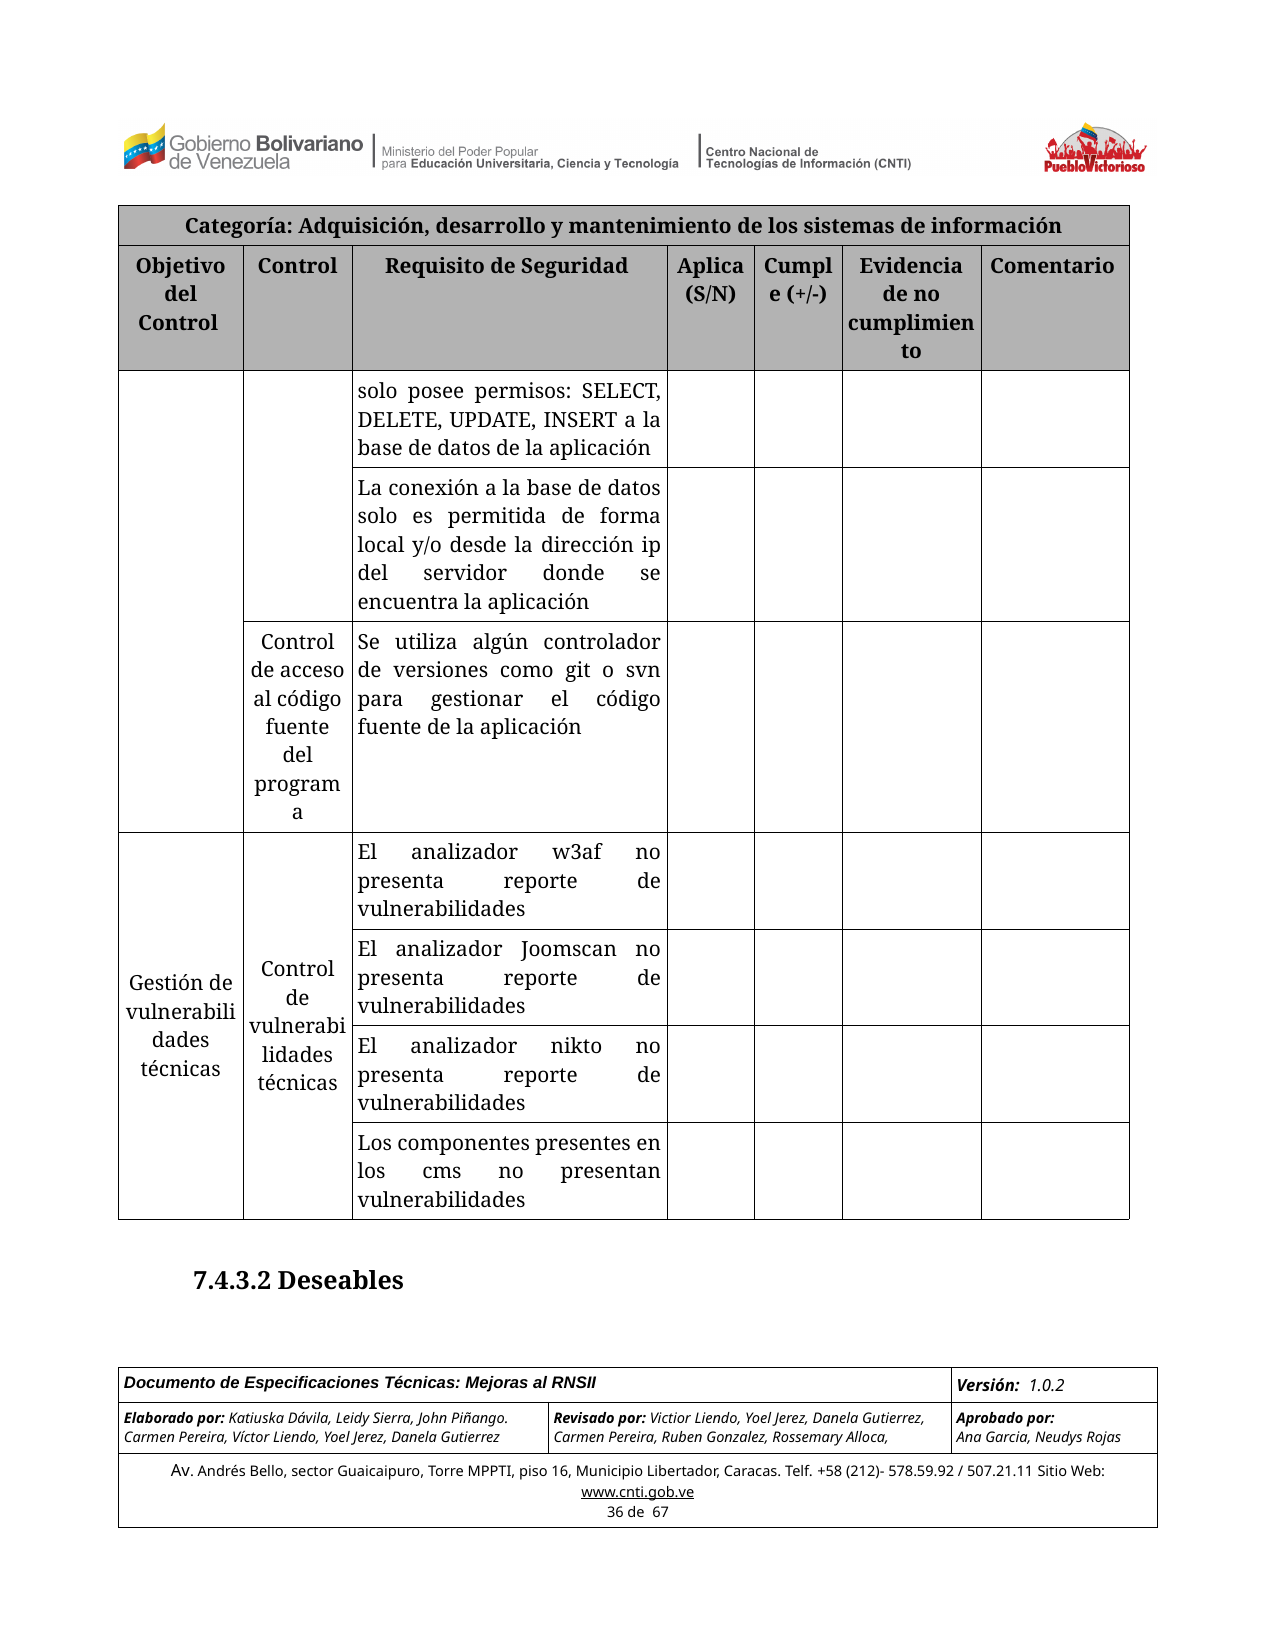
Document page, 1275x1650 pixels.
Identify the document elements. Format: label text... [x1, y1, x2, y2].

table_cell El analizador nikto no presenta reporte de vulnerabilidades [353, 1026, 667, 1122]
table_cell [668, 930, 754, 1025]
table_cell [843, 622, 981, 832]
table_cell [668, 1123, 754, 1219]
table_cell [668, 1026, 754, 1122]
table_cell Cumple (+/-) [755, 246, 842, 370]
table_cell Control [244, 246, 352, 370]
picture [118, 118, 1157, 176]
table_header Categoría: Adquisición, desarrollo y mantenimiento de los sistemas de información [119, 206, 1129, 245]
table_cell [755, 622, 842, 832]
table_cell [668, 833, 754, 928]
table_cell [982, 833, 1129, 928]
table_cell [755, 833, 842, 928]
table_cell [244, 371, 352, 621]
table_cell [843, 1123, 981, 1219]
table_cell [755, 930, 842, 1025]
table_cell Objetivo del Control [119, 246, 243, 370]
table_cell [755, 1026, 842, 1122]
table_cell Comentario [982, 246, 1129, 370]
table_cell [668, 622, 754, 832]
table_cell Control de vulnerabilidades técnicas [244, 833, 352, 1219]
table_cell [843, 930, 981, 1025]
table_cell [982, 371, 1129, 467]
table_cell [843, 833, 981, 928]
table_cell [755, 1123, 842, 1219]
table_cell Requisito de Seguridad [353, 246, 667, 370]
table_cell Los componentes presentes en los cms no presentan vulnerabilidades [353, 1123, 667, 1219]
table_cell Evidencia de no cumplimiento [843, 246, 981, 370]
table_cell solo posee permisos: SELECT, DELETE, UPDATE, INSERT a la base de datos de la aplicación [353, 371, 667, 467]
table_cell El analizador w3af no presenta reporte de vulnerabilidades [353, 833, 667, 928]
table_cell [982, 468, 1129, 621]
table_cell [755, 468, 842, 621]
subtitle 7.4.3.2 Deseables [179, 1262, 1157, 1296]
table_cell [755, 371, 842, 467]
table_cell Se utiliza algún controlador de versiones como git o svn para gestionar el código fuente de la aplicación [353, 622, 667, 832]
table_cell Gestión de vulnerabilidades técnicas [119, 833, 243, 1219]
table_cell [843, 371, 981, 467]
table_cell [982, 1026, 1129, 1122]
table_cell [119, 371, 243, 832]
table_cell El analizador Joomscan no presenta reporte de vulnerabilidades [353, 930, 667, 1025]
table_cell [982, 1123, 1129, 1219]
table_cell [982, 622, 1129, 832]
table_cell [982, 930, 1129, 1025]
table_cell [668, 468, 754, 621]
table_cell [843, 468, 981, 621]
table_cell [843, 1026, 981, 1122]
table_cell Control de acceso al código fuente del programa [244, 622, 352, 832]
table_cell [668, 371, 754, 467]
table_cell Aplica (S/N) [668, 246, 754, 370]
table_cell La conexión a la base de datos solo es permitida de forma local y/o desde la dirección ip del servidor donde se encuentra la aplicación [353, 468, 667, 621]
